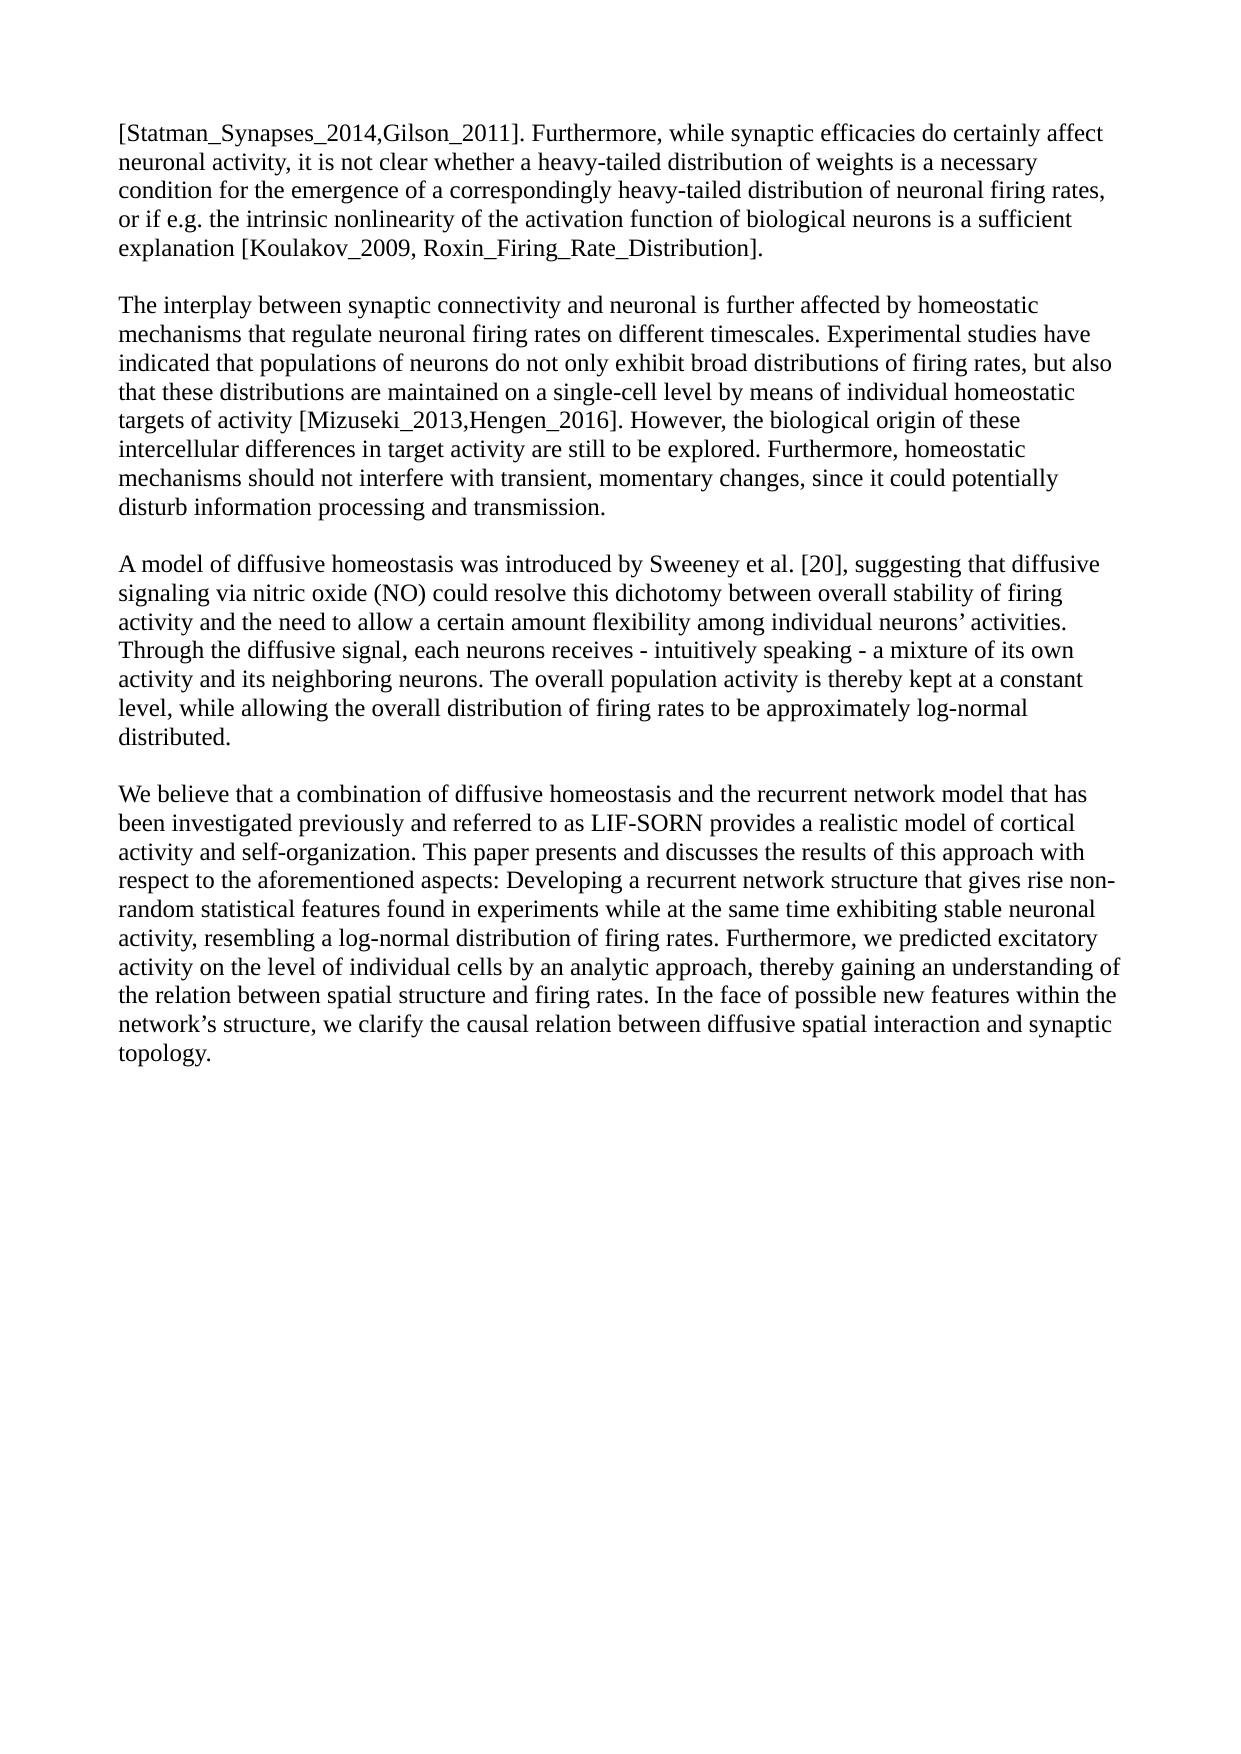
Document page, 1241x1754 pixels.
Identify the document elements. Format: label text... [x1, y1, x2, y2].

text A model of diffusive homeostasis was introduced by Sweeney et al. [20], suggesting that diffusive signaling via nitric oxide (NO) could resolve this dichotomy between overall stability of firing activity and the need to allow a certain amount flexibility among individual neurons’ activities. Through the diffusive signal, each neurons receives - intuitively speaking - a mixture of its own activity and its neighboring neurons. The overall population activity is thereby kept at a constant level, while allowing the overall distribution of firing rates to be approximately log-normal distributed. [118, 549, 1122, 751]
text We believe that a combination of diffusive homeostasis and the recurrent network model that has been investigated previously and referred to as LIF-SORN provides a realistic model of cortical activity and self-organization. This paper presents and discusses the results of this approach with respect to the aforementioned aspects: Developing a recurrent network structure that gives rise non-random statistical features found in experiments while at the same time exhibiting stable neuronal activity, resembling a log-normal distribution of firing rates. Furthermore, we predicted excitatory activity on the level of individual cells by an analytic approach, thereby gaining an understanding of the relation between spatial structure and firing rates. In the face of possible new features within the network’s structure, we clarify the causal relation between diffusive spatial interaction and synaptic topology. [118, 779, 1122, 1067]
text [Statman_Synapses_2014,Gilson_2011]. Furthermore, while synaptic efficacies do certainly affect neuronal activity, it is not clear whether a heavy-tailed distribution of weights is a necessary condition for the emergence of a correspondingly heavy-tailed distribution of neuronal firing rates, or if e.g. the intrinsic nonlinearity of the activation function of biological neurons is a sufficient explanation [Koulakov_2009, Roxin_Firing_Rate_Distribution]. [118, 118, 1122, 262]
text The interplay between synaptic connectivity and neuronal is further affected by homeostatic mechanisms that regulate neuronal firing rates on different timescales. Experimental studies have indicated that populations of neurons do not only exhibit broad distributions of firing rates, but also that these distributions are maintained on a single-cell level by means of individual homeostatic targets of activity [Mizuseki_2013,Hengen_2016]. However, the biological origin of these intercellular differences in target activity are still to be explored. Furthermore, homeostatic mechanisms should not interfere with transient, momentary changes, since it could potentially disturb information processing and transmission. [118, 291, 1122, 521]
